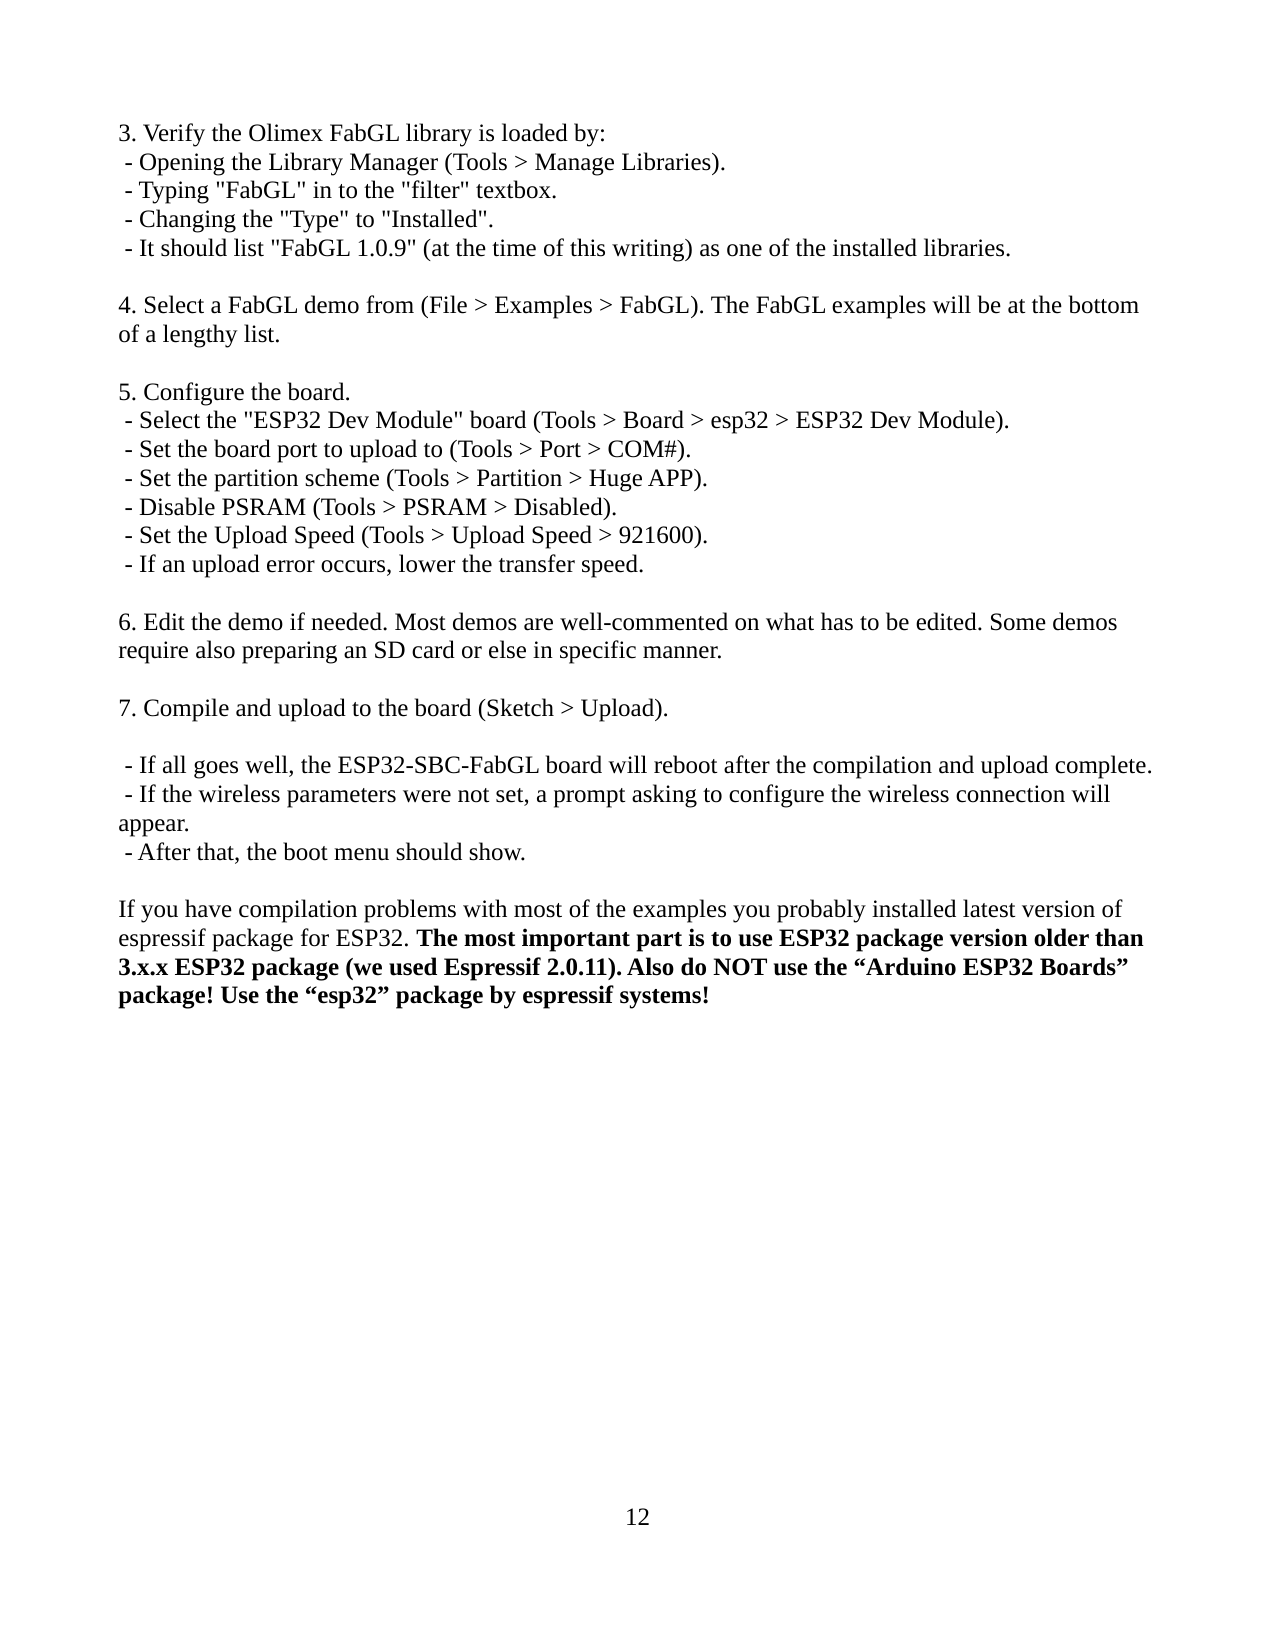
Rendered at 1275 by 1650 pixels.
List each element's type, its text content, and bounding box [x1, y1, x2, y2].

text 7. Compile and upload to the board (Sketch > Upload). [118, 664, 1157, 722]
text 4. Select a FabGL demo from (File > Examples > FabGL). The FabGL examples will be at the bottom of a lengthy list. [118, 291, 1157, 348]
text 5. Configure the board. - Select the "ESP32 Dev Module" board (Tools > Board > esp32 > ESP32 Dev Module). - Set the board port to upload to (Tools > Port > COM#). - Set the partition scheme (Tools > Partition > Huge APP). - Disable PSRAM (Tools > PSRAM > Disabled). - Set the Upload Speed (Tools > Upload Speed > 921600). - If an upload error occurs, lower the transfer speed. [118, 377, 1157, 578]
text - If all goes well, the ESP32-SBC-FabGL board will reboot after the compilation and upload complete. - If the wireless parameters were not set, a prompt asking to configure the wireless connection will appear. - After that, the boot menu should show. [118, 722, 1157, 866]
text 6. Edit the demo if needed. Most demos are well-commented on what has to be edited. Some demos require also preparing an SD card or else in specific manner. [118, 607, 1157, 664]
text 3. Verify the Olimex FabGL library is loaded by: - Opening the Library Manager (Tools > Manage Libraries). - Typing "FabGL" in to the "filter" textbox. - Changing the "Type" to "Installed". - It should list "FabGL 1.0.9" (at the time of this writing) as one of the installed libraries. [118, 118, 1157, 262]
text If you have compilation problems with most of the examples you probably installed latest version of espressif package for ESP32. The most important part is to use ESP32 package version older than 3.x.x ESP32 package (we used Espressif 2.0.11). Also do NOT use the “Arduino ESP32 Boards” package! Use the “esp32” package by espressif systems! [118, 894, 1157, 1009]
